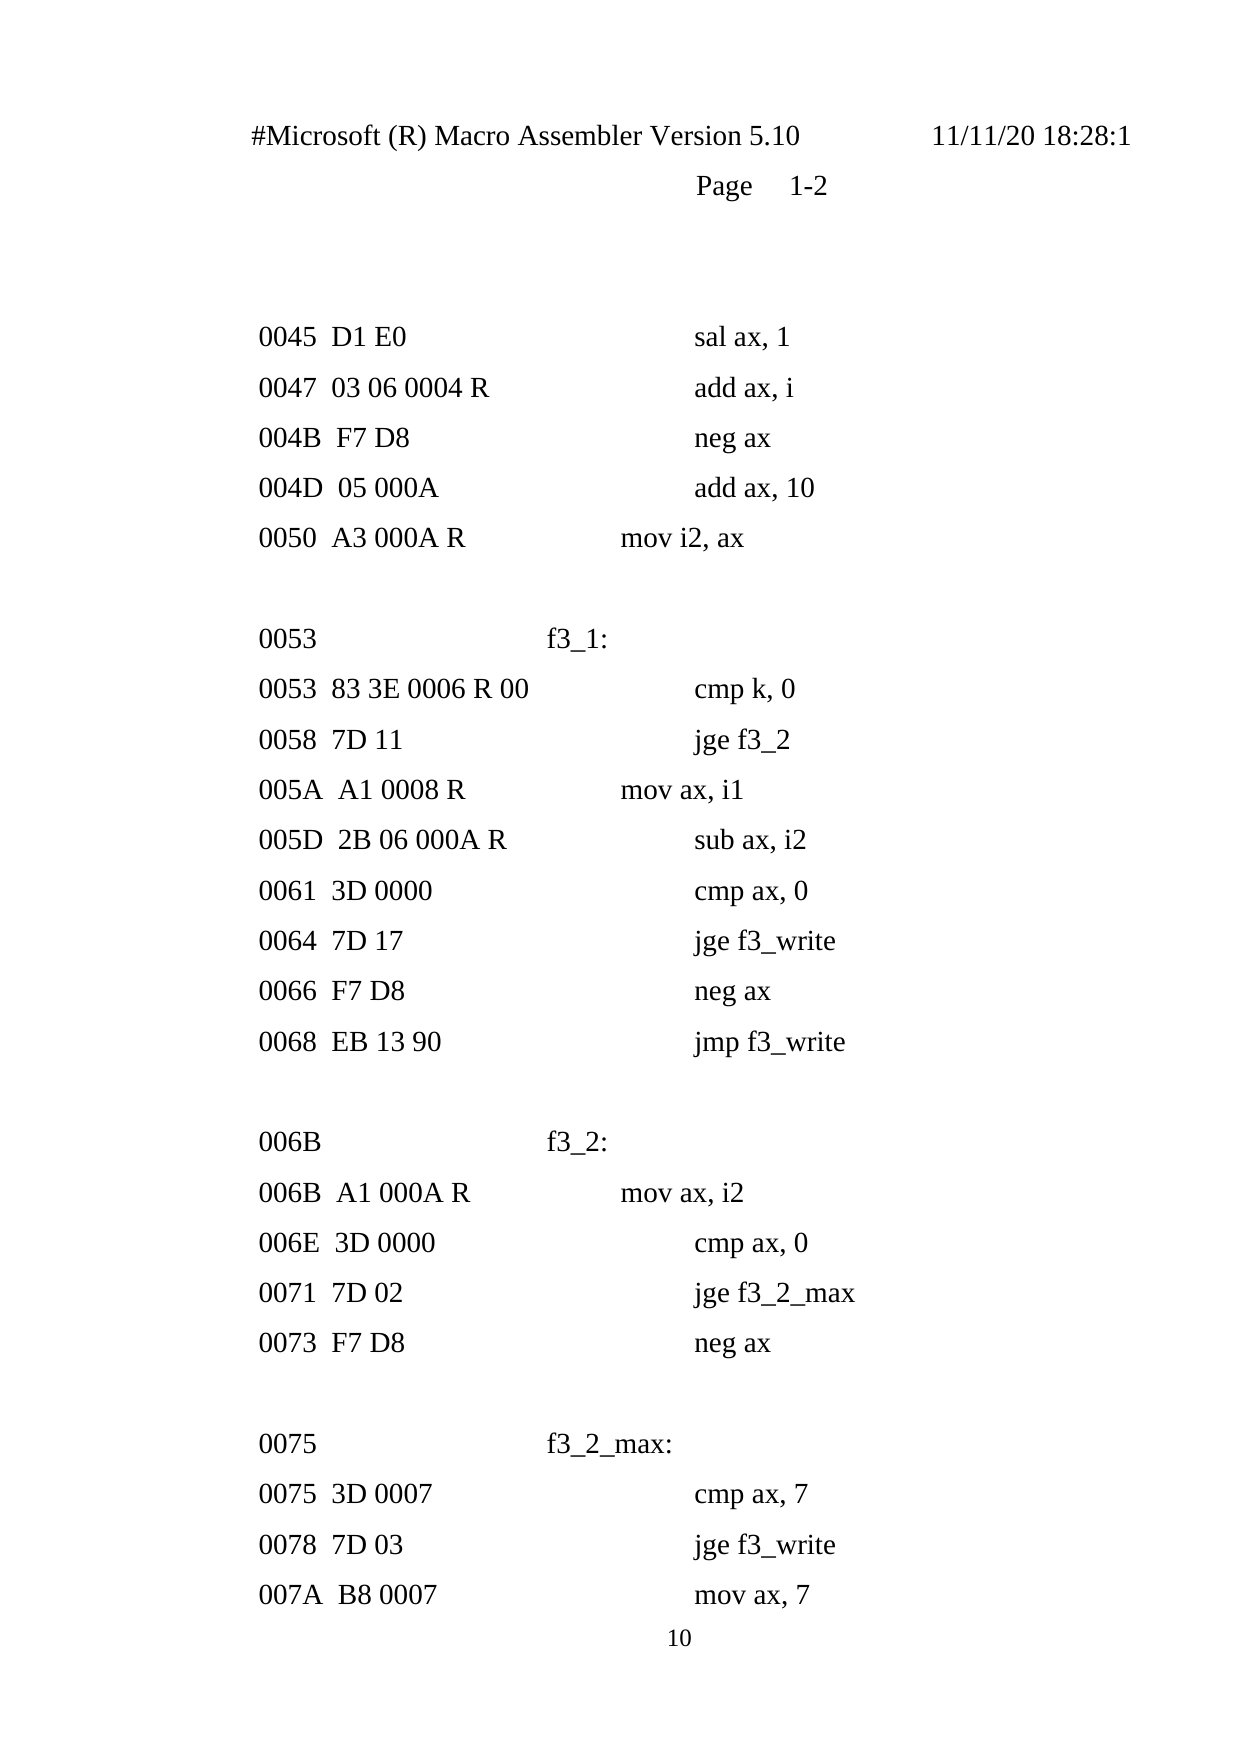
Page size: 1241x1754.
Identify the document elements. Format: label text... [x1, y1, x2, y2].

text 0053 83 3E 0006 R 00 cmp k, 0 [177, 672, 1181, 705]
text 004D 05 000A add ax, 10 [177, 470, 1181, 504]
text Page 1-2 [177, 168, 1181, 202]
text 0061 3D 0000 cmp ax, 0 [177, 873, 1181, 906]
text 0050 A3 000A R mov i2, ax [177, 521, 1181, 554]
text 0068 EB 13 90 jmp f3_write [177, 1024, 1181, 1057]
text 0075 f3_2_max: [177, 1426, 1181, 1460]
text 0066 F7 D8 neg ax [177, 973, 1181, 1007]
text 0047 03 06 0004 R add ax, i [177, 370, 1181, 403]
text 0064 7D 17 jge f3_write [177, 923, 1181, 957]
text 004B F7 D8 neg ax [177, 420, 1181, 453]
text 006B f3_2: [177, 1124, 1181, 1158]
text 0073 F7 D8 neg ax [177, 1326, 1181, 1359]
text #Microsoft (R) Macro Assembler Version 5.10 11/11/20 18:28:1 [177, 118, 1181, 152]
text 006E 3D 0000 cmp ax, 0 [177, 1225, 1181, 1258]
text 0045 D1 E0 sal ax, 1 [177, 319, 1181, 353]
text 0058 7D 11 jge f3_2 [177, 722, 1181, 755]
text 007A B8 0007 mov ax, 7 [177, 1577, 1181, 1611]
text 0053 f3_1: [177, 621, 1181, 655]
text 005A A1 0008 R mov ax, i1 [177, 772, 1181, 806]
text 0071 7D 02 jge f3_2_max [177, 1275, 1181, 1309]
text 005D 2B 06 000A R sub ax, i2 [177, 822, 1181, 856]
text 006B A1 000A R mov ax, i2 [177, 1175, 1181, 1208]
text 0078 7D 03 jge f3_write [177, 1527, 1181, 1560]
text 0075 3D 0007 cmp ax, 7 [177, 1477, 1181, 1510]
